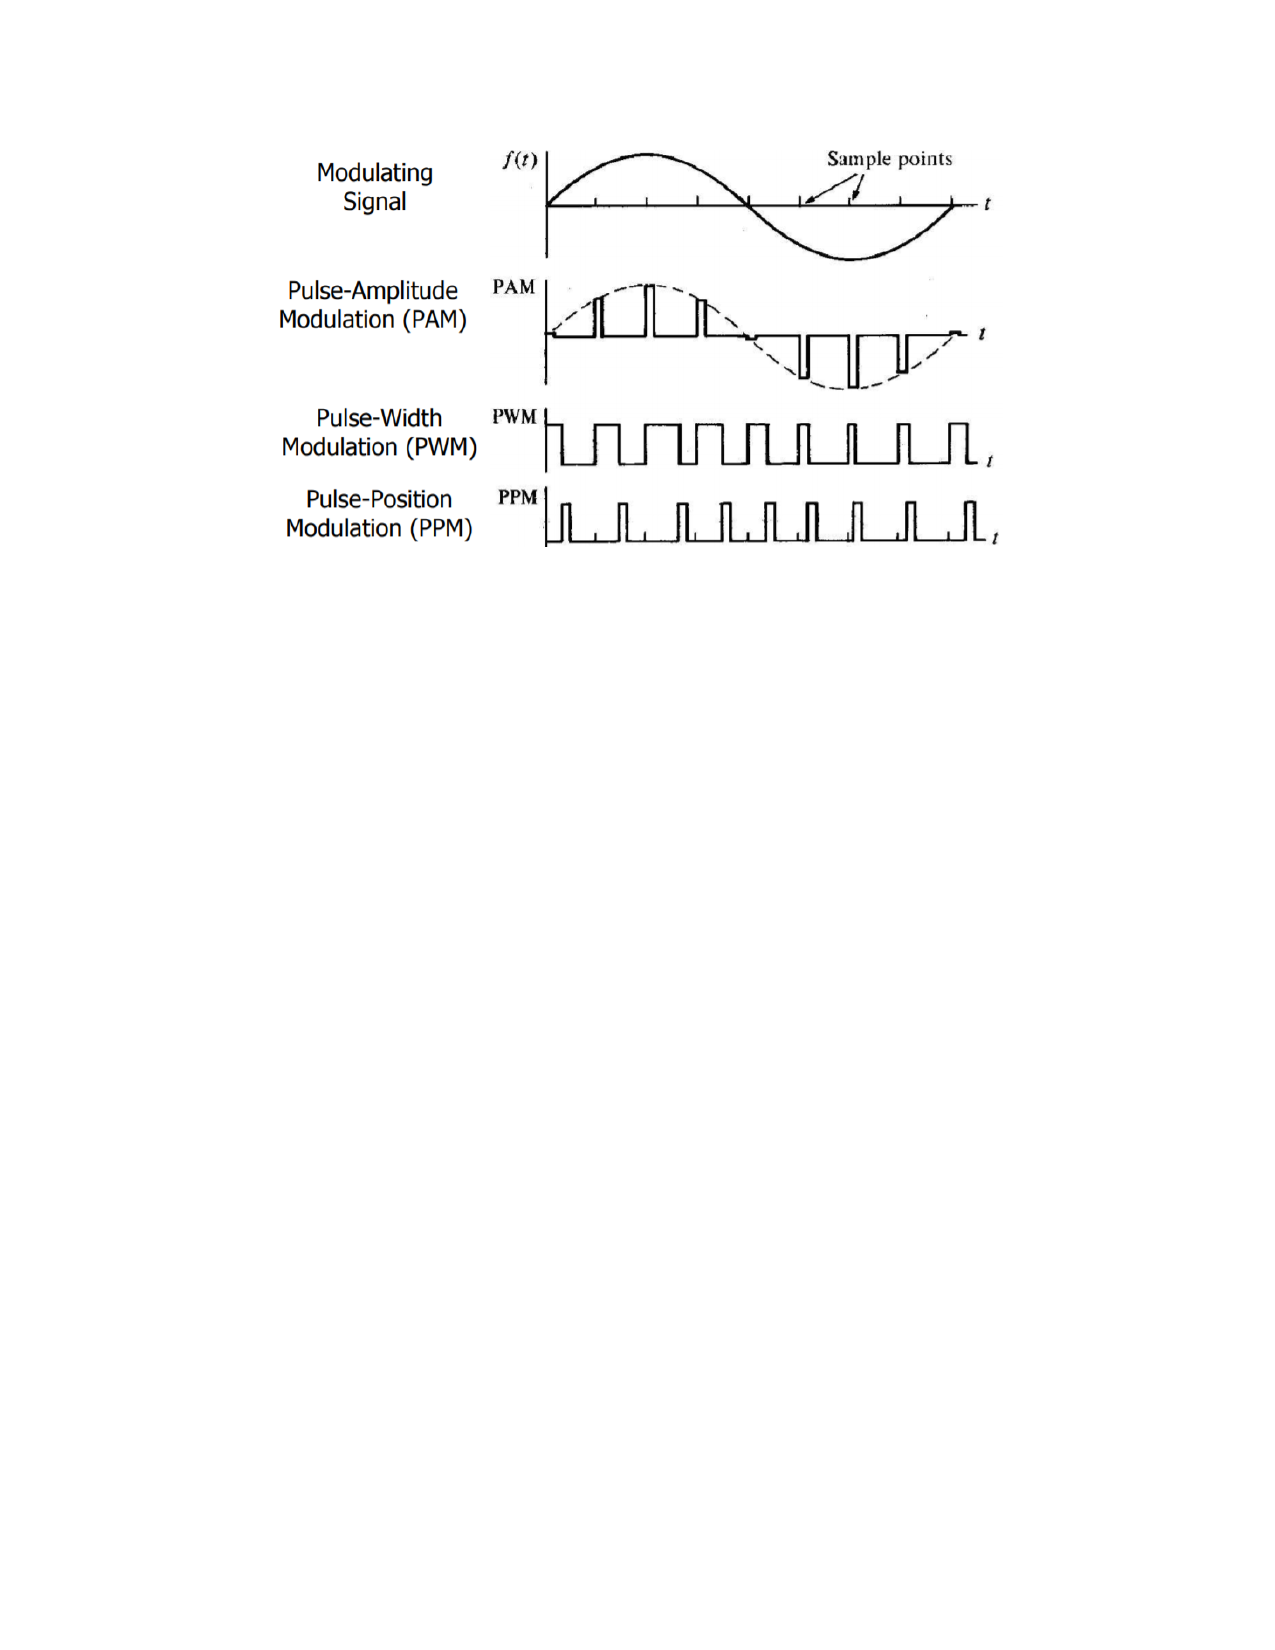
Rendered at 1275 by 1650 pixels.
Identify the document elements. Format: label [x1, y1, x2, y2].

picture [270, 150, 1005, 547]
